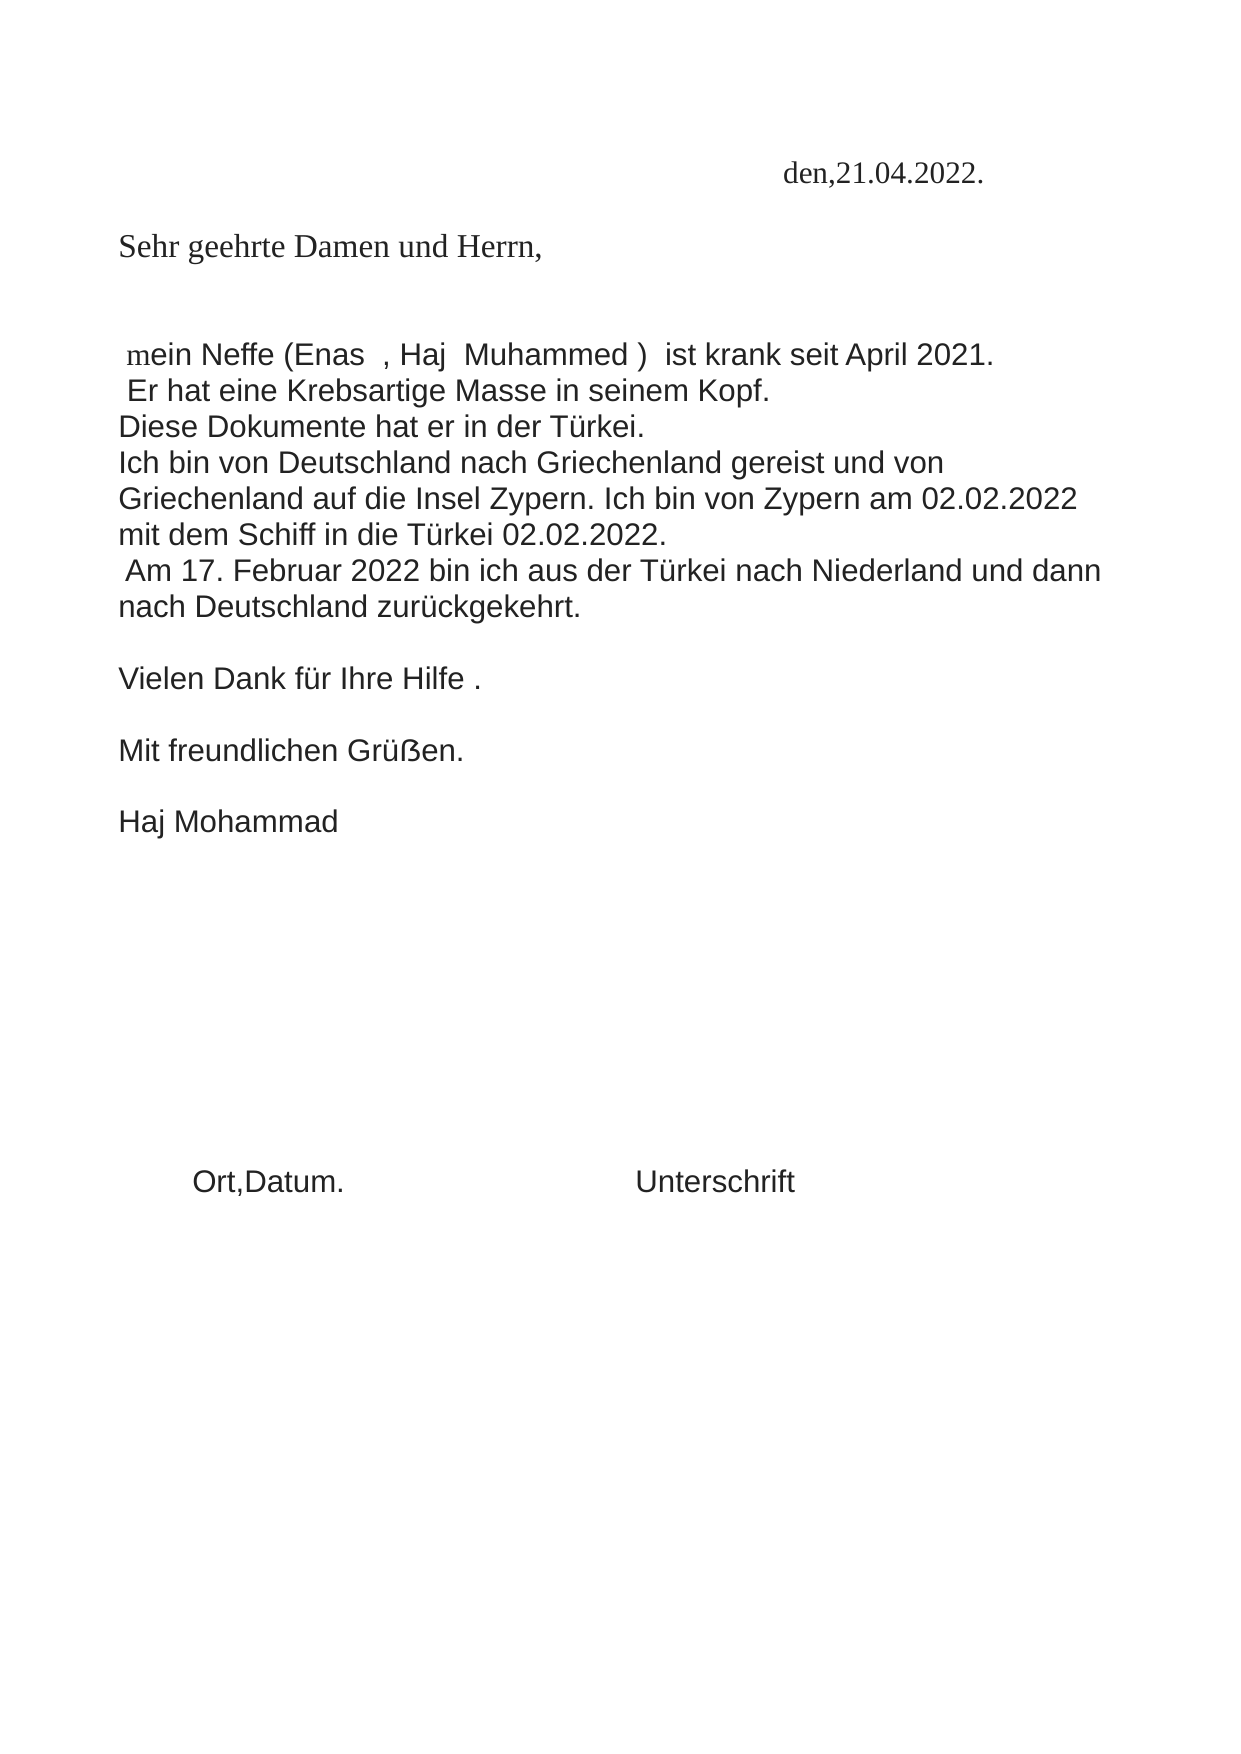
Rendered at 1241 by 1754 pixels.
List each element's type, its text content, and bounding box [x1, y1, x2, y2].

text den,21.04.2022. [118, 154, 1122, 190]
text Ich bin von Deutschland nach Griechenland gereist und von Griechenland auf die Insel Zypern. Ich bin von Zypern am 02.02.2022 mit dem Schiff in die Türkei 02.02.2022. [118, 444, 1122, 552]
text Vielen Dank für Ihre Hilfe . [118, 660, 1122, 696]
text mein Neffe (Enas , Haj Muhammed ) ist krank seit April 2021. [118, 336, 1122, 372]
text Diese Dokumente hat er in der Türkei. [118, 408, 1122, 444]
text Haj Mohammad [118, 803, 1122, 839]
text Am 17. Februar 2022 bin ich aus der Türkei nach Niederland und dann nach Deutschland zurückgekehrt. [118, 552, 1122, 624]
text Mit freundlichen Grüẞen. [118, 732, 1122, 768]
text Sehr geehrte Damen und Herrn, [118, 226, 1122, 264]
text Er hat eine Krebsartige Masse in seinem Kopf. [118, 372, 1122, 408]
text Ort,Datum. Unterschrift [118, 1163, 1122, 1199]
